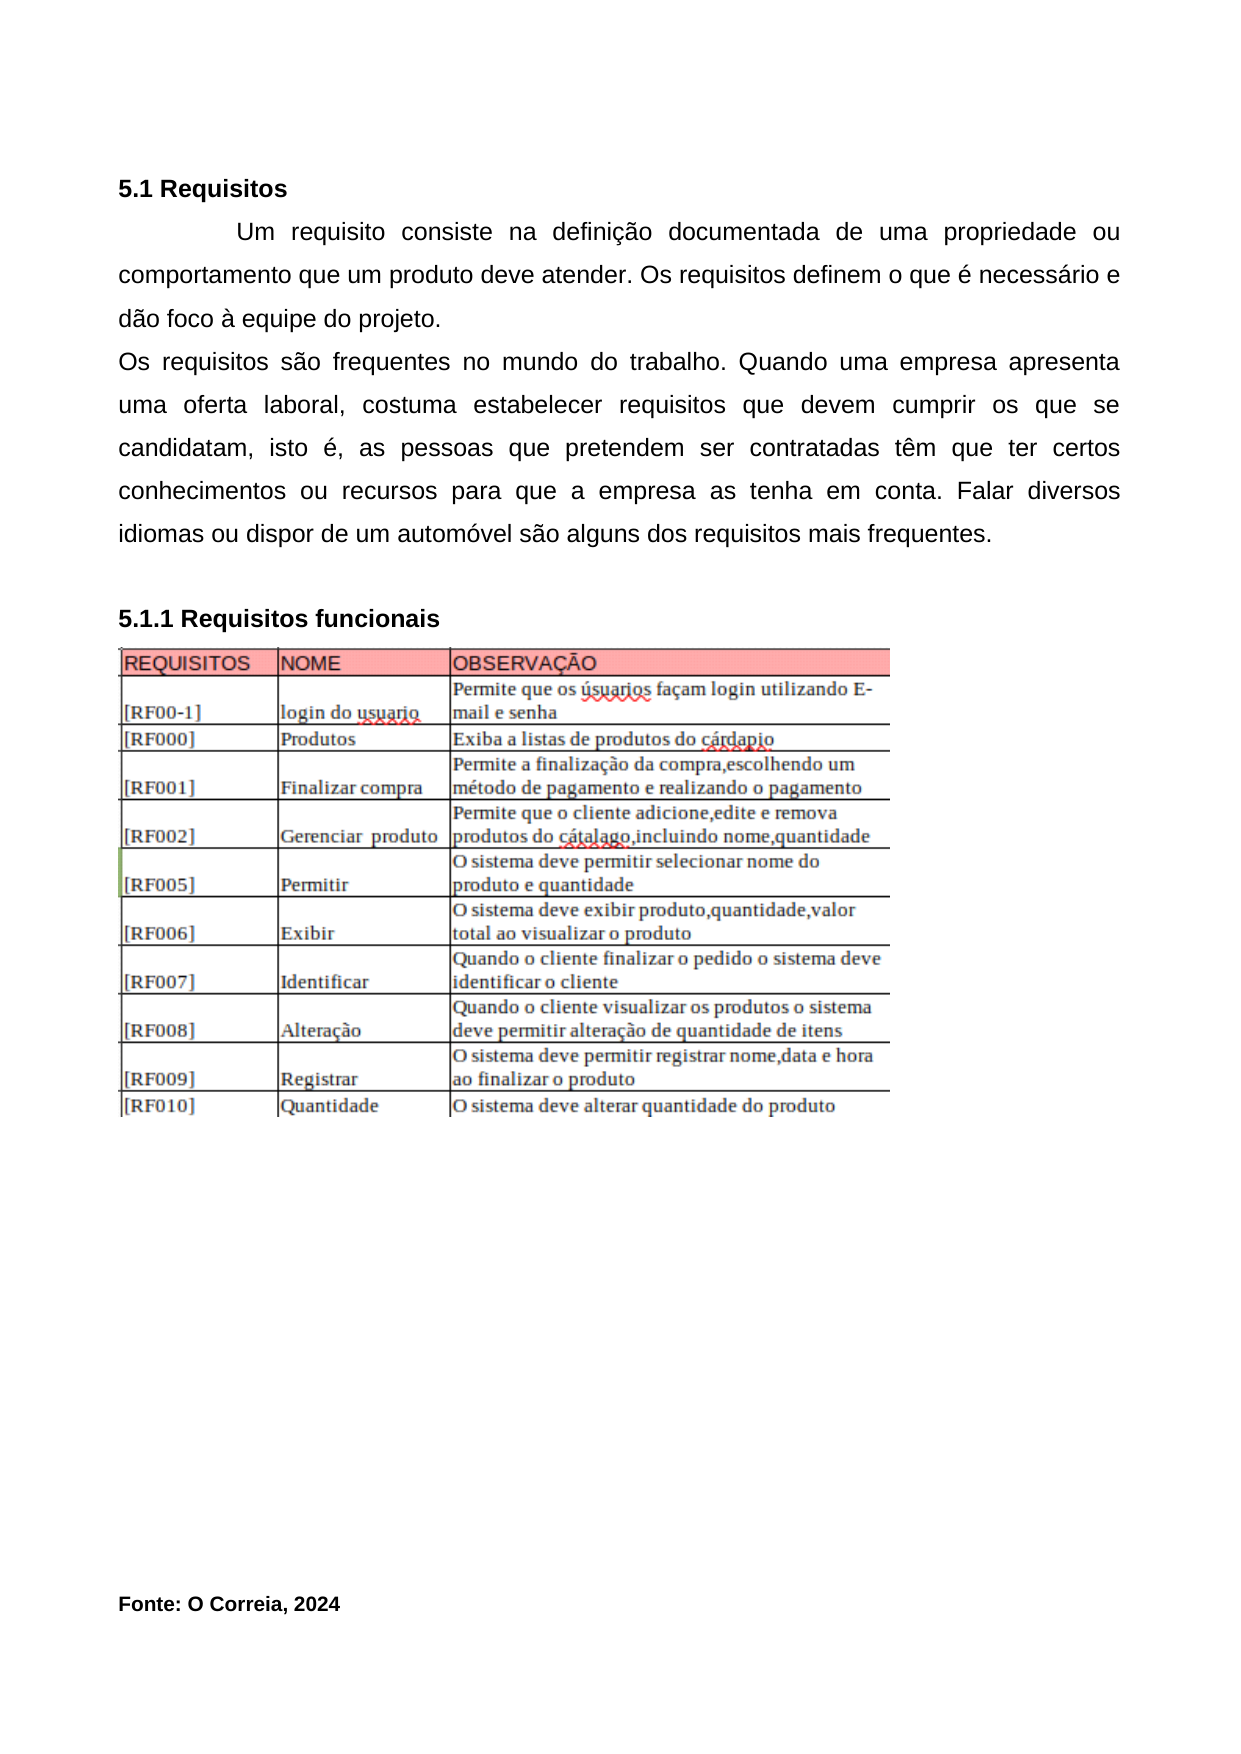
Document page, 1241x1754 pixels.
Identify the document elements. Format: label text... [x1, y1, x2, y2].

text Fonte: O Correia, 2024 [118, 1592, 1122, 1616]
text Os requisitos são frequentes no mundo do trabalho. Quando uma empresa apresenta uma oferta laboral, costuma estabelecer requisitos que devem cumprir os que se candidatam, isto é, as pessoas que pretendem ser contratadas têm que ter certos conhecimentos ou recursos para que a empresa as tenha em conta. Falar diversos idiomas ou dispor de um automóvel são alguns dos requisitos mais frequentes. [118, 347, 1122, 548]
text 5.1 Requisitos [118, 174, 1122, 203]
text 5.1.1 Requisitos funcionais [118, 604, 1122, 633]
text Um requisito consiste na definição documentada de uma propriedade ou comportamento que um produto deve atender. Os requisitos definem o que é necessário e dão foco à equipe do projeto. [118, 217, 1122, 332]
